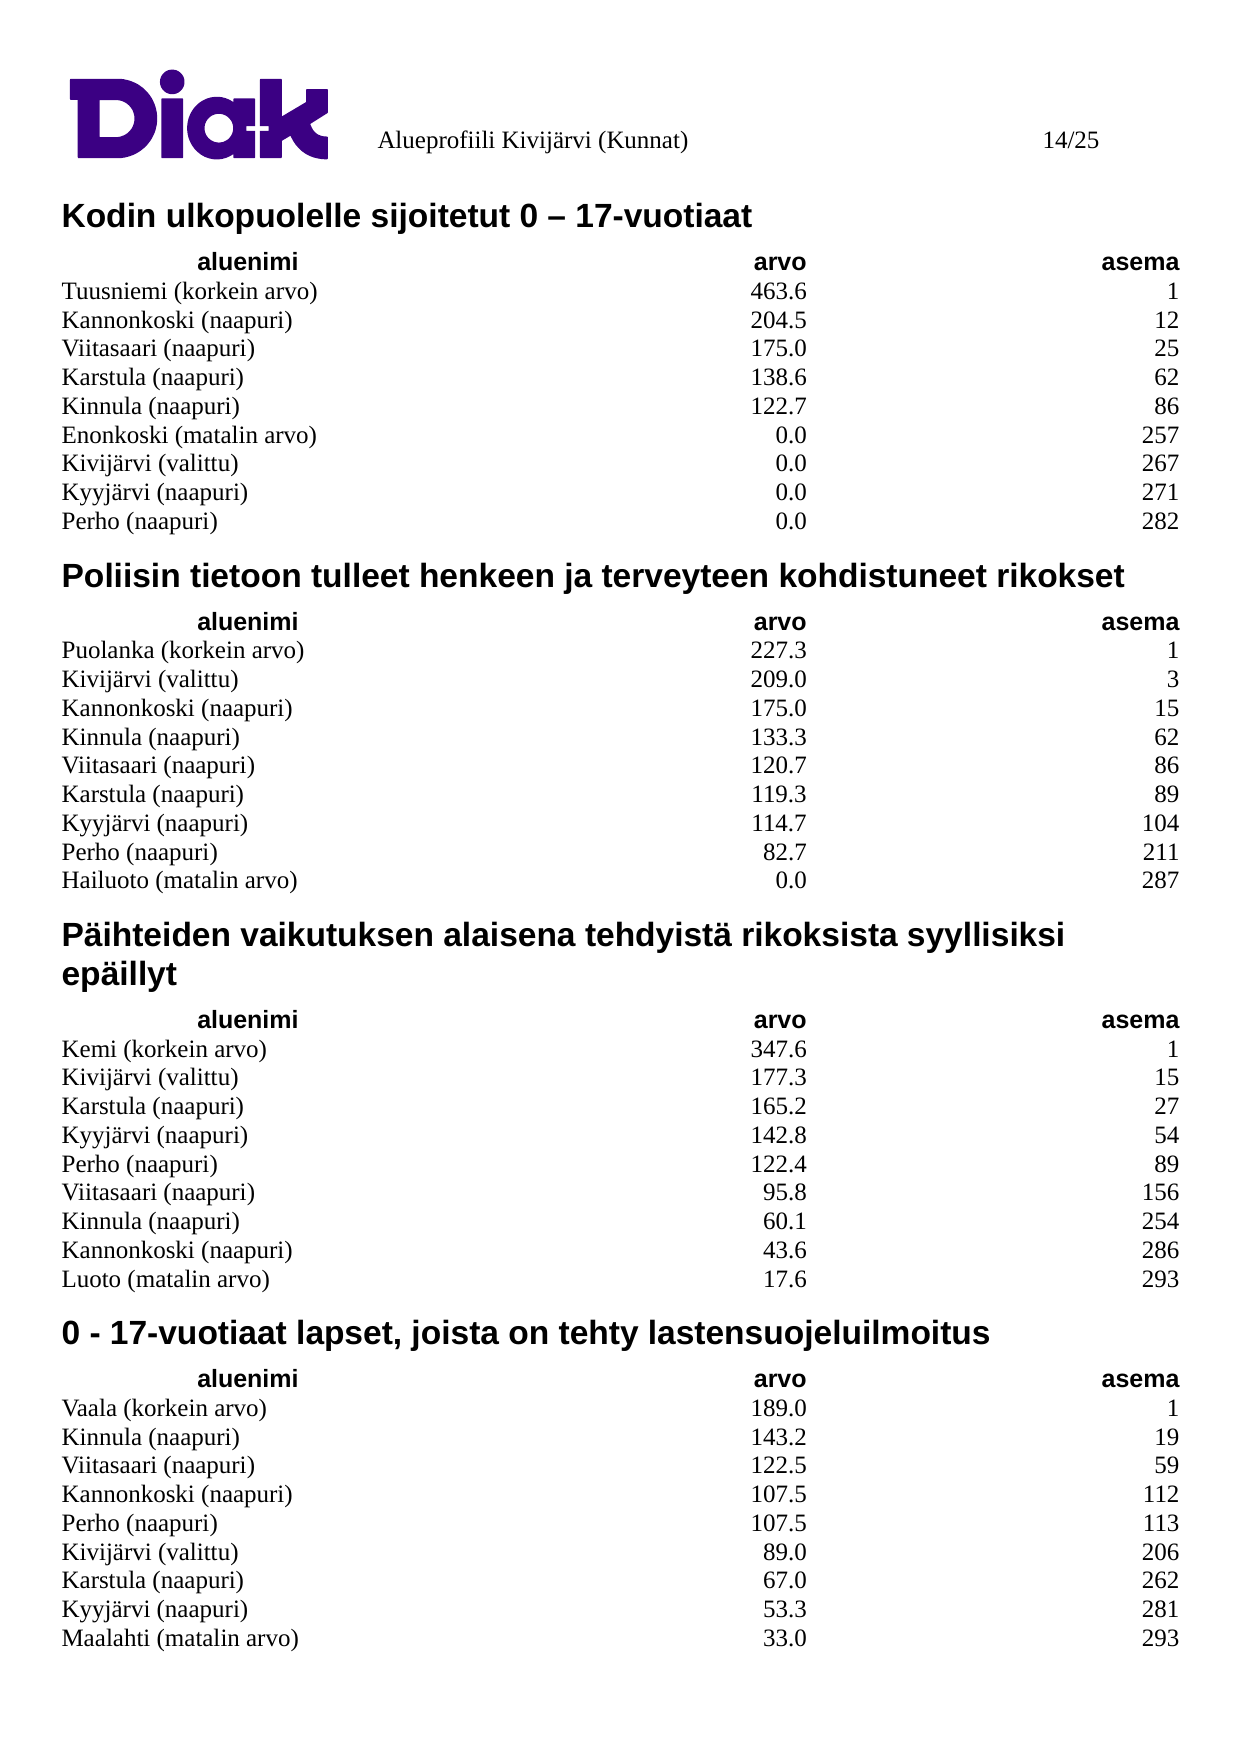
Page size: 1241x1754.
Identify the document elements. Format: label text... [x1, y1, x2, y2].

subtitle 0 - 17-vuotiaat lapset, joista on tehty lastensuojeluilmoitus [61, 1313, 1179, 1352]
table_cell 112 [806, 1479, 1179, 1508]
table_cell 1 [806, 1393, 1179, 1422]
table_cell 282 [806, 506, 1179, 535]
table_cell Kannonkoski (naapuri) [61, 1479, 434, 1508]
table_cell 0.0 [434, 420, 806, 448]
table_cell 293 [806, 1264, 1179, 1292]
table_cell 254 [806, 1206, 1179, 1235]
table_cell Viitasaari (naapuri) [61, 751, 434, 779]
table_cell 113 [806, 1508, 1179, 1537]
table_cell Maalahti (matalin arvo) [61, 1623, 434, 1652]
table_cell 86 [806, 751, 1179, 779]
table_cell 189.0 [434, 1393, 806, 1422]
table_cell Perho (naapuri) [61, 1149, 434, 1177]
subtitle Poliisin tietoon tulleet henkeen ja terveyteen kohdistuneet rikokset [61, 556, 1179, 594]
table_cell 15 [806, 1063, 1179, 1091]
table_cell 286 [806, 1235, 1179, 1264]
table_cell 19 [806, 1422, 1179, 1451]
table_cell Kannonkoski (naapuri) [61, 1235, 434, 1264]
table_cell 175.0 [434, 334, 806, 362]
table_header aluenimi [61, 607, 434, 636]
table_cell 104 [806, 808, 1179, 837]
table_cell 122.5 [434, 1451, 806, 1479]
table_cell Perho (naapuri) [61, 1508, 434, 1537]
table_cell 0.0 [434, 866, 806, 894]
table_header aluenimi [61, 247, 434, 276]
table_cell Puolanka (korkein arvo) [61, 636, 434, 664]
table_cell 1 [806, 1034, 1179, 1062]
table_cell 267 [806, 449, 1179, 477]
table_cell 82.7 [434, 837, 806, 866]
table_cell Tuusniemi (korkein arvo) [61, 276, 434, 305]
table_cell 143.2 [434, 1422, 806, 1451]
table_cell 281 [806, 1594, 1179, 1623]
table_cell 62 [806, 722, 1179, 751]
table_cell 114.7 [434, 808, 806, 837]
table_cell Kyyjärvi (naapuri) [61, 477, 434, 506]
table_cell 120.7 [434, 751, 806, 779]
table_cell Kannonkoski (naapuri) [61, 693, 434, 722]
table_cell 293 [806, 1623, 1179, 1652]
table_header arvo [434, 1005, 806, 1034]
table_cell 89 [806, 1149, 1179, 1177]
table_header asema [806, 1005, 1179, 1034]
table_cell 107.5 [434, 1508, 806, 1537]
table_cell Karstula (naapuri) [61, 779, 434, 808]
table_cell Kemi (korkein arvo) [61, 1034, 434, 1062]
subtitle Kodin ulkopuolelle sijoitetut 0 – 17-vuotiaat [61, 196, 1179, 235]
table_cell 0.0 [434, 449, 806, 477]
table_cell 122.7 [434, 391, 806, 420]
table_cell 0.0 [434, 477, 806, 506]
table_cell 43.6 [434, 1235, 806, 1264]
table_cell Kivijärvi (valittu) [61, 1537, 434, 1566]
table_cell Kinnula (naapuri) [61, 1206, 434, 1235]
table_cell Kinnula (naapuri) [61, 391, 434, 420]
table_cell Kyyjärvi (naapuri) [61, 1594, 434, 1623]
table_cell 25 [806, 334, 1179, 362]
table_cell 122.4 [434, 1149, 806, 1177]
table_cell 271 [806, 477, 1179, 506]
table_cell Viitasaari (naapuri) [61, 1178, 434, 1206]
table_cell Luoto (matalin arvo) [61, 1264, 434, 1292]
table_cell 463.6 [434, 276, 806, 305]
table_cell 177.3 [434, 1063, 806, 1091]
table_cell 60.1 [434, 1206, 806, 1235]
table_cell 12 [806, 305, 1179, 333]
table_cell 347.6 [434, 1034, 806, 1062]
table_cell 54 [806, 1120, 1179, 1149]
table_cell Kivijärvi (valittu) [61, 1063, 434, 1091]
table_cell 257 [806, 420, 1179, 448]
table_cell 89.0 [434, 1537, 806, 1566]
table_cell 53.3 [434, 1594, 806, 1623]
table_cell Kannonkoski (naapuri) [61, 305, 434, 333]
table_cell Karstula (naapuri) [61, 362, 434, 391]
table_cell 107.5 [434, 1479, 806, 1508]
table_cell 33.0 [434, 1623, 806, 1652]
table_cell Karstula (naapuri) [61, 1091, 434, 1120]
table_cell 204.5 [434, 305, 806, 333]
table_cell 15 [806, 693, 1179, 722]
table_cell 175.0 [434, 693, 806, 722]
table_cell 67.0 [434, 1566, 806, 1594]
table_cell 133.3 [434, 722, 806, 751]
table_cell 227.3 [434, 636, 806, 664]
table_header arvo [434, 247, 806, 276]
table_header asema [806, 607, 1179, 636]
table_cell Hailuoto (matalin arvo) [61, 866, 434, 894]
table_cell Viitasaari (naapuri) [61, 334, 434, 362]
table_cell Perho (naapuri) [61, 506, 434, 535]
table_cell 138.6 [434, 362, 806, 391]
table_cell 1 [806, 276, 1179, 305]
table_header aluenimi [61, 1005, 434, 1034]
table_header asema [806, 247, 1179, 276]
table_cell 209.0 [434, 664, 806, 693]
table_cell 165.2 [434, 1091, 806, 1120]
table_cell 59 [806, 1451, 1179, 1479]
table_cell Kivijärvi (valittu) [61, 449, 434, 477]
table_cell 95.8 [434, 1178, 806, 1206]
table_cell Kinnula (naapuri) [61, 722, 434, 751]
table_cell Kinnula (naapuri) [61, 1422, 434, 1451]
table_cell 287 [806, 866, 1179, 894]
table_cell Kivijärvi (valittu) [61, 664, 434, 693]
table_cell 3 [806, 664, 1179, 693]
table_cell Viitasaari (naapuri) [61, 1451, 434, 1479]
table_cell Karstula (naapuri) [61, 1566, 434, 1594]
table_cell 17.6 [434, 1264, 806, 1292]
table_cell 119.3 [434, 779, 806, 808]
table_header aluenimi [61, 1364, 434, 1393]
table_cell Enonkoski (matalin arvo) [61, 420, 434, 448]
table_cell Vaala (korkein arvo) [61, 1393, 434, 1422]
table_header arvo [434, 607, 806, 636]
table_cell 1 [806, 636, 1179, 664]
table_cell 62 [806, 362, 1179, 391]
table_cell 86 [806, 391, 1179, 420]
table_cell 89 [806, 779, 1179, 808]
table_cell 206 [806, 1537, 1179, 1566]
table_header asema [806, 1364, 1179, 1393]
table_cell 142.8 [434, 1120, 806, 1149]
table_cell Perho (naapuri) [61, 837, 434, 866]
table_cell Kyyjärvi (naapuri) [61, 808, 434, 837]
table_cell 27 [806, 1091, 1179, 1120]
table_cell 211 [806, 837, 1179, 866]
table_cell 262 [806, 1566, 1179, 1594]
subtitle Päihteiden vaikutuksen alaisena tehdyistä rikoksista syyllisiksi epäillyt [61, 915, 1179, 992]
table_cell Kyyjärvi (naapuri) [61, 1120, 434, 1149]
table_cell 156 [806, 1178, 1179, 1206]
table_cell 0.0 [434, 506, 806, 535]
table_header arvo [434, 1364, 806, 1393]
